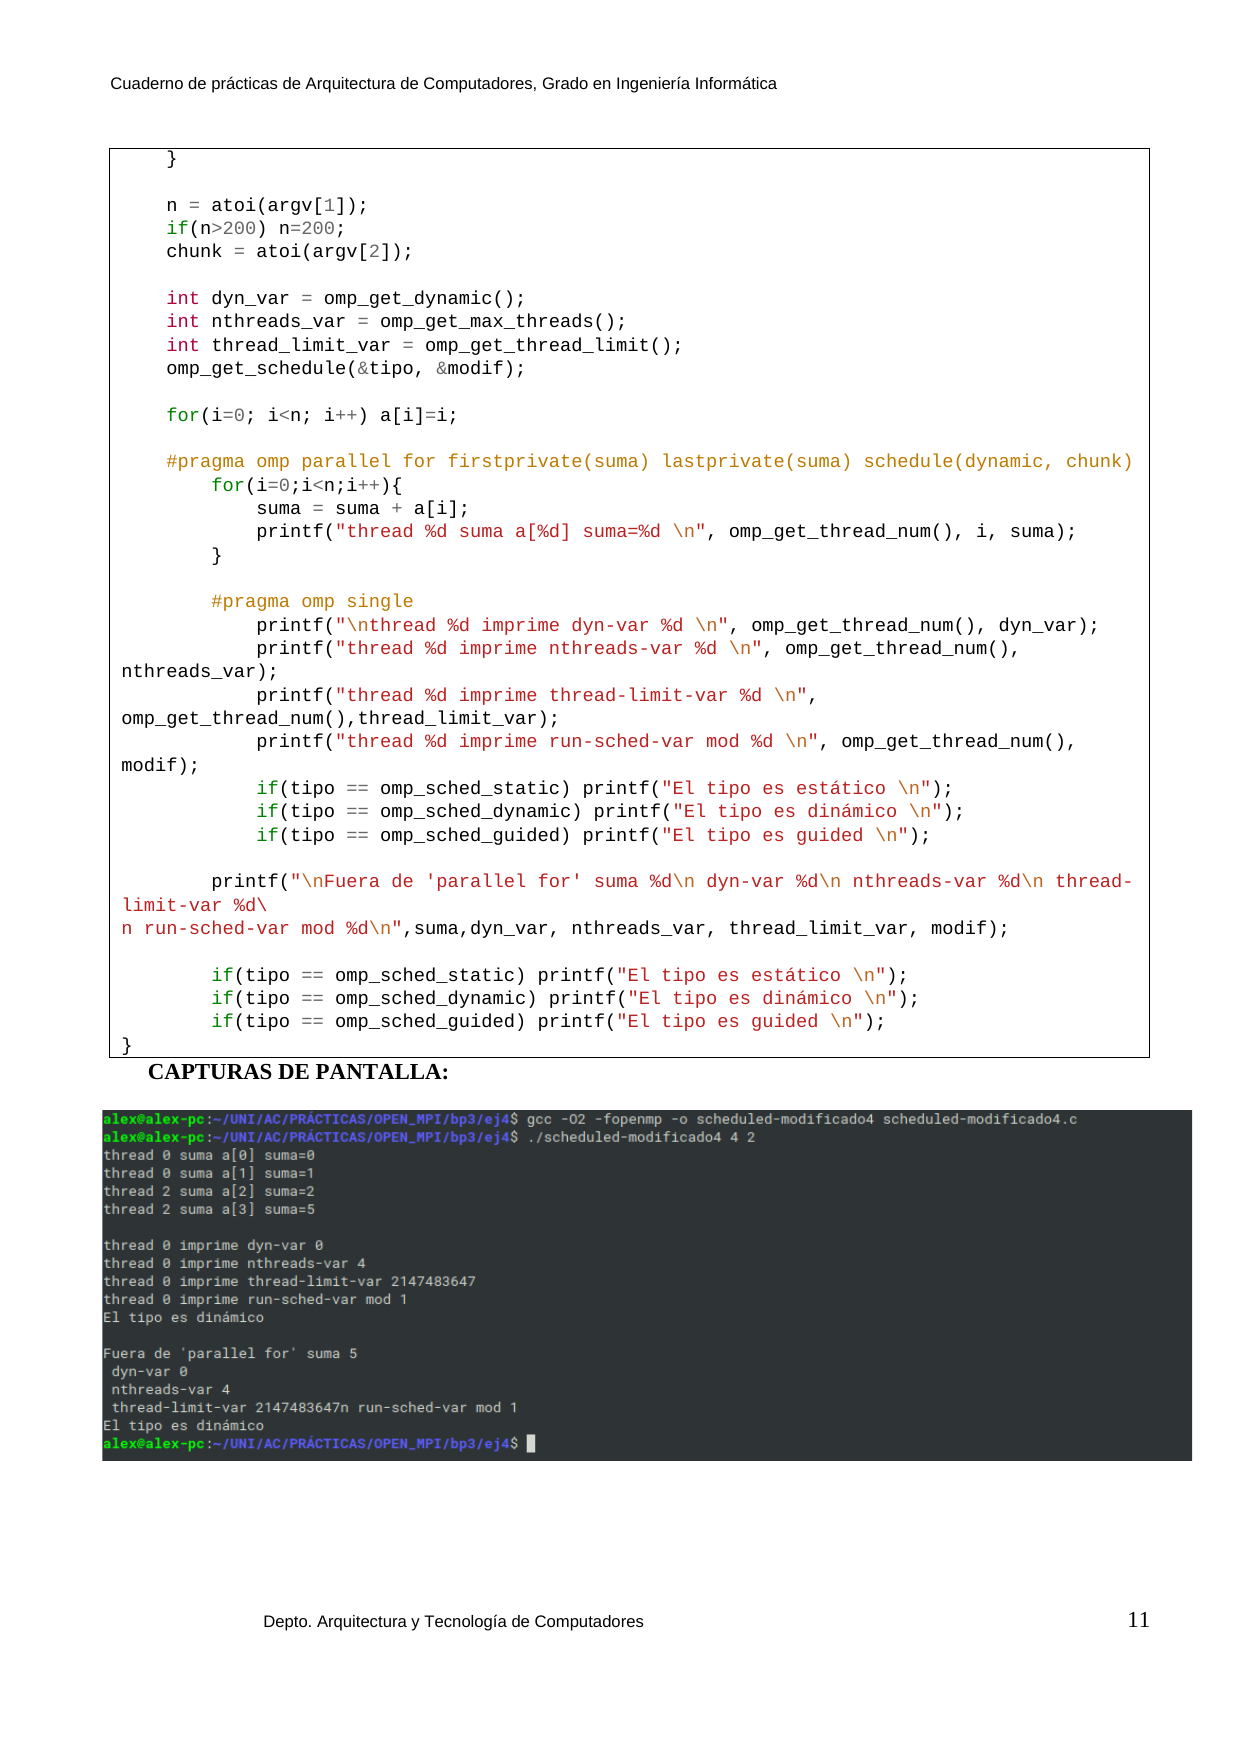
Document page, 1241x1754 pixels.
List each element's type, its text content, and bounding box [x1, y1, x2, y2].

table_header } n = atoi(argv[1]); if(n>200) n=200; chunk = atoi(argv[2]); int dyn_var = omp_get_dynamic(); int nthreads_var = omp_get_max_threads(); int thread_limit_var = omp_get_thread_limit(); omp_get_schedule(&tipo, &modif); for(i=0; i<n; i++) a[i]=i; #pragma omp parallel for firstprivate(suma) lastprivate(suma) schedule(dynamic, chunk) for(i=0;i<n;i++){ suma = suma + a[i]; printf("thread %d suma a[%d] suma=%d \n", omp_get_thread_num(), i, suma); } #pragma omp single printf("\nthread %d imprime dyn-var %d \n", omp_get_thread_num(), dyn_var); printf("thread %d imprime nthreads-var %d \n", omp_get_thread_num(), nthreads_var); printf("thread %d imprime thread-limit-var %d \n", omp_get_thread_num(),thread_limit_var); printf("thread %d imprime run-sched-var mod %d \n", omp_get_thread_num(), modif); if(tipo == omp_sched_static) printf("El tipo es estático \n"); if(tipo == omp_sched_dynamic) printf("El tipo es dinámico \n"); if(tipo == omp_sched_guided) printf("El tipo es guided \n"); printf("\nFuera de 'parallel for' suma %d\n dyn-var %d\n nthreads-var %d\n thread-limit-var %d\ n run-sched-var mod %d\n",suma,dyn_var, nthreads_var, thread_limit_var, modif); if(tipo == omp_sched_static) printf("El tipo es estático \n"); if(tipo == omp_sched_dynamic) printf("El tipo es dinámico \n"); if(tipo == omp_sched_guided) printf("El tipo es guided \n"); } [110, 149, 1149, 1057]
text CAPTURAS DE PANTALLA: [148, 1058, 1150, 1084]
picture [102, 1110, 1193, 1461]
